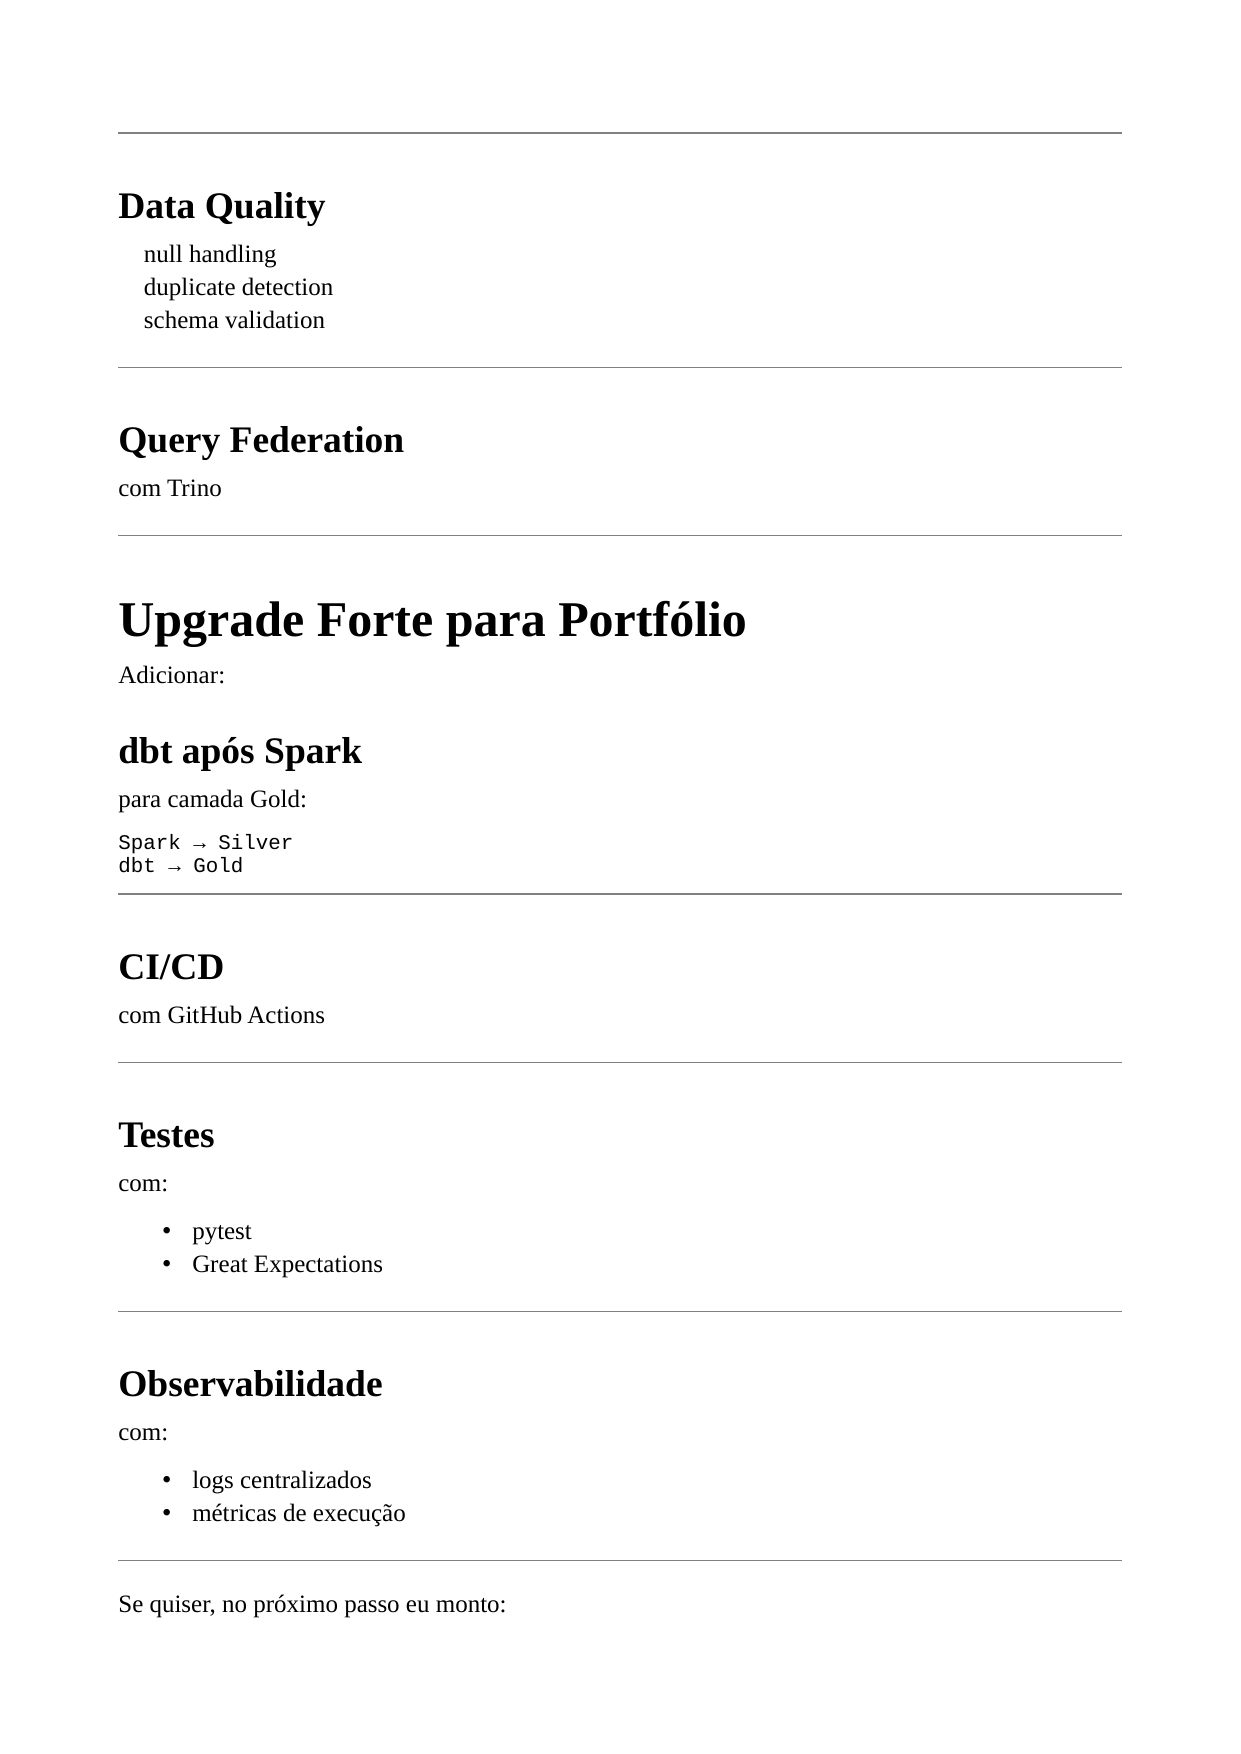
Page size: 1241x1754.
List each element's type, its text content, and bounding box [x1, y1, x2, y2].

subtitle Query Federation [118, 418, 1122, 461]
subtitle dbt após Spark [118, 728, 1122, 772]
text para camada Gold: [118, 784, 1122, 813]
text com GitHub Actions [118, 1000, 1122, 1028]
subtitle Upgrade Forte para Portfólio 🎯 [118, 590, 1122, 648]
text Se quiser, no próximo passo eu monto: [118, 1589, 1122, 1618]
list Great Expectations [162, 1249, 1122, 1277]
list métricas de execução [162, 1498, 1122, 1526]
text com: [118, 1168, 1122, 1197]
subtitle Testes [118, 1112, 1122, 1156]
subtitle Data Quality [118, 183, 1122, 226]
text Spark → Silver [118, 832, 1122, 855]
list pytest [162, 1216, 1122, 1244]
subtitle CI/CD [118, 944, 1122, 987]
text ✅ null handling ✅ duplicate detection ✅ schema validation [118, 239, 1122, 334]
text com Trino [118, 473, 1122, 502]
text com: [118, 1417, 1122, 1446]
text Adicionar: [118, 660, 1122, 689]
text dbt → Gold [118, 855, 1122, 879]
list logs centralizados [162, 1465, 1122, 1493]
subtitle Observabilidade [118, 1361, 1122, 1404]
